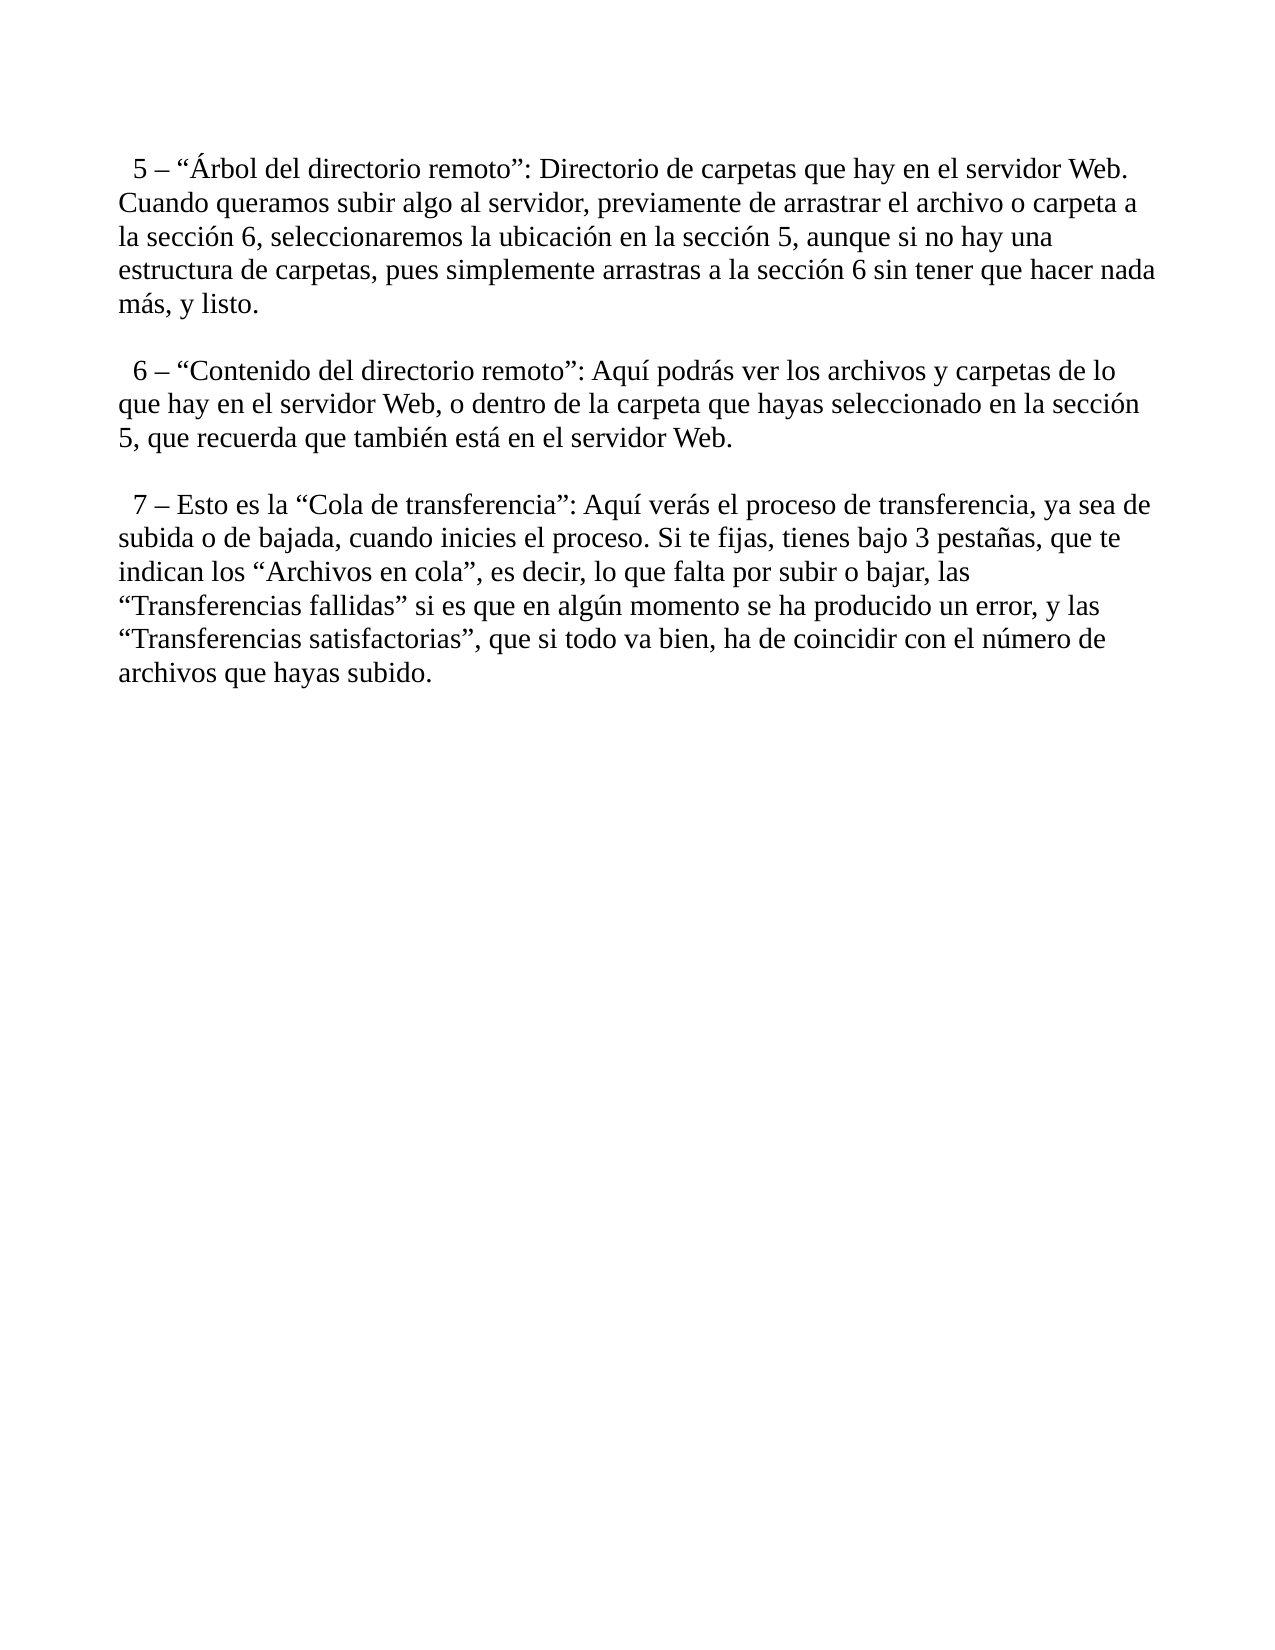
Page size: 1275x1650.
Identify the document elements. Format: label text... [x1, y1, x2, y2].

text 6 – “Contenido del directorio remoto”: Aquí podrás ver los archivos y carpetas de lo que hay en el servidor Web, o dentro de la carpeta que hayas seleccionado en la sección 5, que recuerda que también está en el servidor Web. [118, 353, 1157, 453]
text 7 – Esto es la “Cola de transferencia”: Aquí verás el proceso de transferencia, ya sea de subida o de bajada, cuando inicies el proceso. Si te fijas, tienes bajo 3 pestañas, que te indican los “Archivos en cola”, es decir, lo que falta por subir o bajar, las “Transferencias fallidas” si es que en algún momento se ha producido un error, y las “Transferencias satisfactorias”, que si todo va bien, ha de coincidir con el número de archivos que hayas subido. [118, 487, 1157, 688]
text 5 – “Árbol del directorio remoto”: Directorio de carpetas que hay en el servidor Web. Cuando queramos subir algo al servidor, previamente de arrastrar el archivo o carpeta a la sección 6, seleccionaremos la ubicación en la sección 5, aunque si no hay una estructura de carpetas, pues simplemente arrastras a la sección 6 sin tener que hacer nada más, y listo. [118, 152, 1157, 319]
